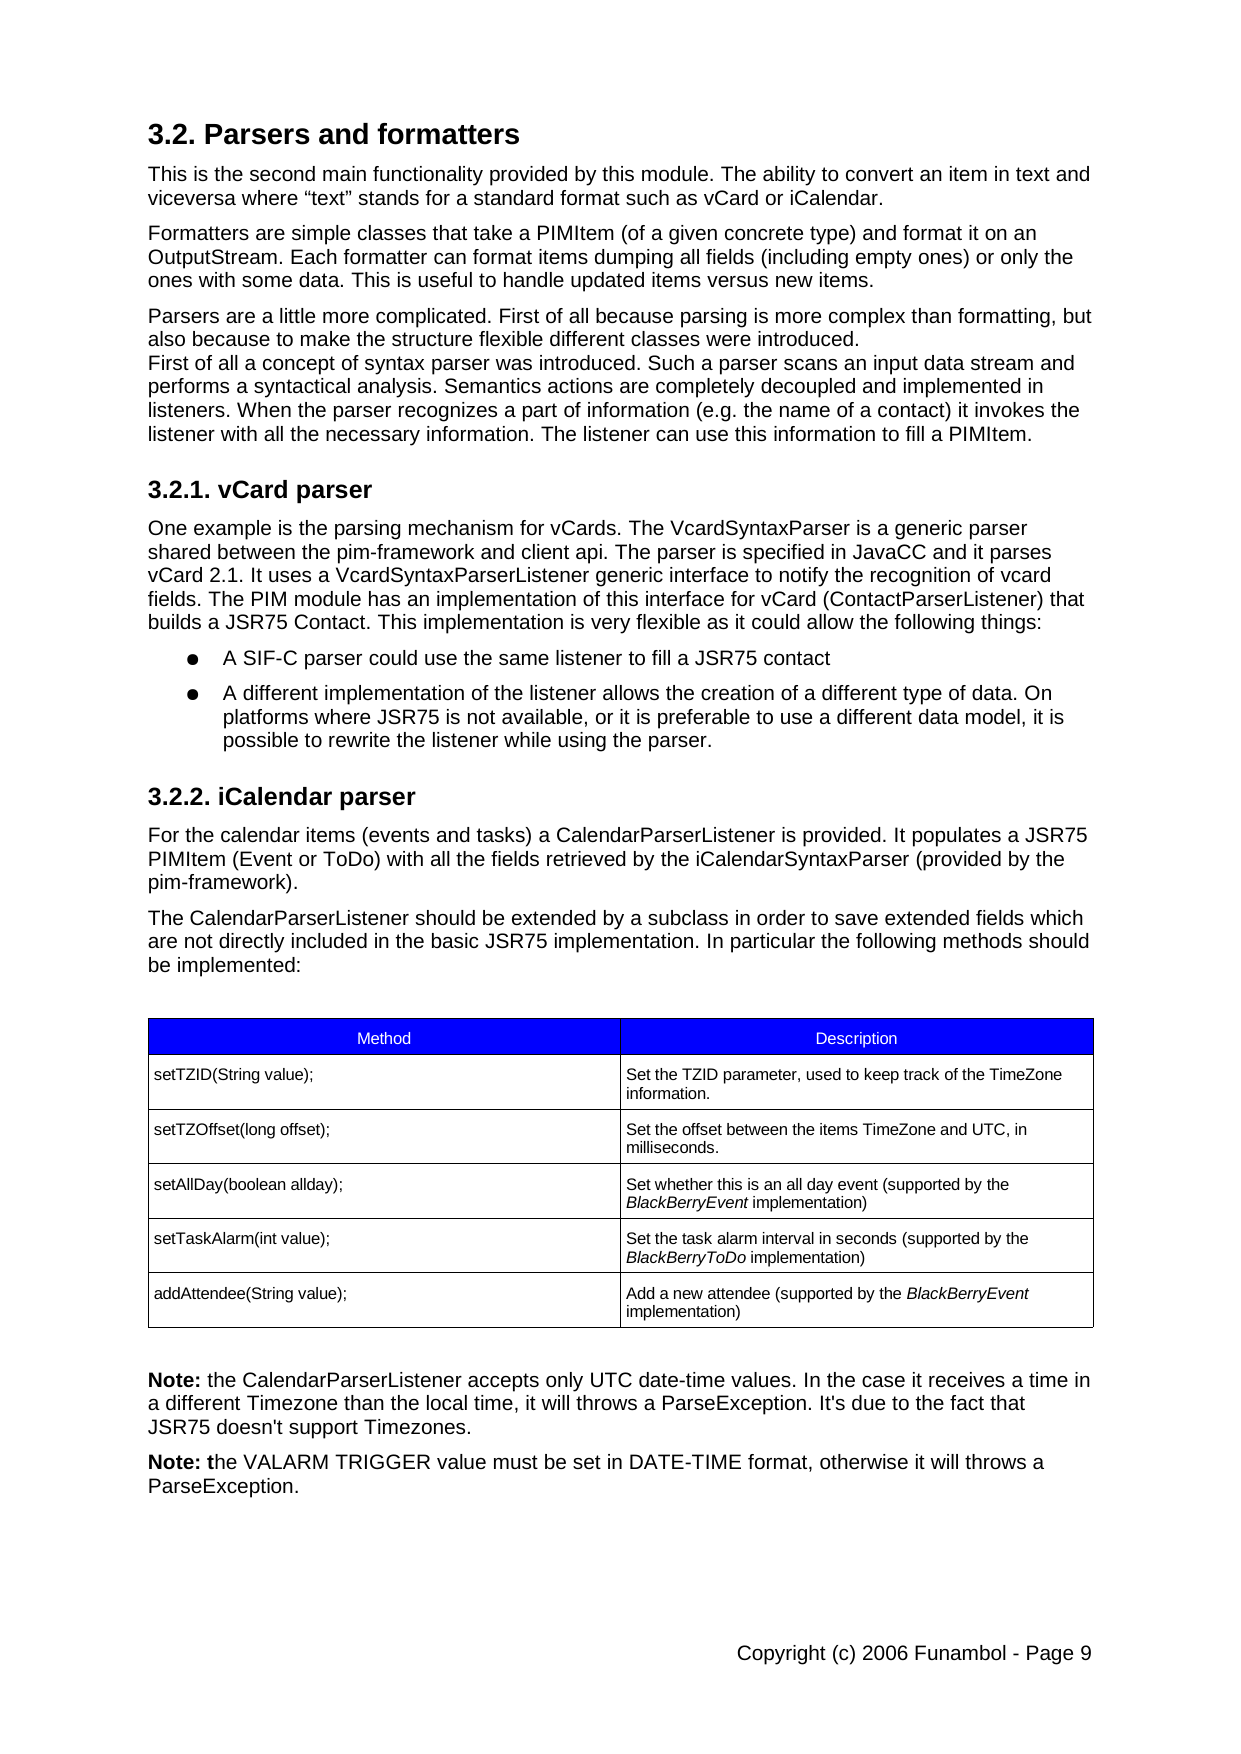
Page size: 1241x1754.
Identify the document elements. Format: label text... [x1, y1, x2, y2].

text Note: the CalendarParserListener accepts only UTC date-time values. In the case it receives a time in a different Timezone than the local time, it will throws a ParseException. It's due to the fact that JSR75 doesn't support Timezones. [148, 1368, 1093, 1439]
table_cell Set the TZID parameter, used to keep track of the TimeZone information. [621, 1055, 1093, 1109]
list A SIF-C parser could use the same listener to fill a JSR75 contact [185, 646, 1093, 670]
list A different implementation of the listener allows the creation of a different type of data. On platforms where JSR75 is not available, or it is preferable to use a different data model, it is possible to rewrite the listener while using the parser. [185, 682, 1093, 752]
table_header Description [621, 1019, 1093, 1054]
subtitle Parsers and formatters [148, 118, 1093, 151]
text For the calendar items (events and tasks) a CalendarParserListener is provided. It populates a JSR75 PIMItem (Event or ToDo) with all the fields retrieved by the iCalendarSyntaxParser (provided by the pim-framework). [148, 823, 1093, 894]
table_cell Add a new attendee (supported by the BlackBerryEvent implementation) [621, 1273, 1093, 1327]
table_cell addAttendee(String value); [149, 1273, 620, 1327]
table_cell setAllDay(boolean allday); [149, 1164, 620, 1218]
table_cell setTaskAlarm(int value); [149, 1219, 620, 1272]
table_cell Set whether this is an all day event (supported by the BlackBerryEvent implementation) [621, 1164, 1093, 1218]
subtitle vCard parser [148, 476, 1093, 504]
text Formatters are simple classes that take a PIMItem (of a given concrete type) and format it on an OutputStream. Each formatter can format items dumping all fields (including empty ones) or only the ones with some data. This is useful to handle updated items versus new items. [148, 222, 1093, 292]
text This is the second main functionality provided by this module. The ability to convert an item in text and viceversa where “text” stands for a standard format such as vCard or iCalendar. [148, 163, 1093, 210]
table_cell setTZOffset(long offset); [149, 1110, 620, 1163]
text One example is the parsing mechanism for vCards. The VcardSyntaxParser is a generic parser shared between the pim-framework and client api. The parser is specified in JavaCC and it parses vCard 2.1. It uses a VcardSyntaxParserListener generic interface to notify the recognition of vcard fields. The PIM module has an implementation of this interface for vCard (ContactParserListener) that builds a JSR75 Contact. This implementation is very flexible as it could allow the following things: [148, 517, 1093, 634]
table_cell setTZID(String value); [149, 1055, 620, 1109]
subtitle iCalendar parser [148, 783, 1093, 811]
table_header Method [149, 1019, 620, 1054]
table_cell Set the offset between the items TimeZone and UTC, in milliseconds. [621, 1110, 1093, 1163]
text Parsers are a little more complicated. First of all because parsing is more complex than formatting, but also because to make the structure flexible different classes were introduced. First of all a concept of syntax parser was introduced. Such a parser scans an input data stream and performs a syntactical analysis. Semantics actions are completely decoupled and implemented in listeners. When the parser recognizes a part of information (e.g. the name of a contact) it invokes the listener with all the necessary information. The listener can use this information to fill a PIMItem. [148, 304, 1093, 446]
table_cell Set the task alarm interval in seconds (supported by the BlackBerryToDo implementation) [621, 1219, 1093, 1272]
text The CalendarParserListener should be extended by a subclass in order to save extended fields which are not directly included in the basic JSR75 implementation. In particular the following methods should be implemented: [148, 906, 1093, 977]
text Note: the VALARM TRIGGER value must be set in DATE-TIME format, otherwise it will throws a ParseException. [148, 1451, 1093, 1498]
